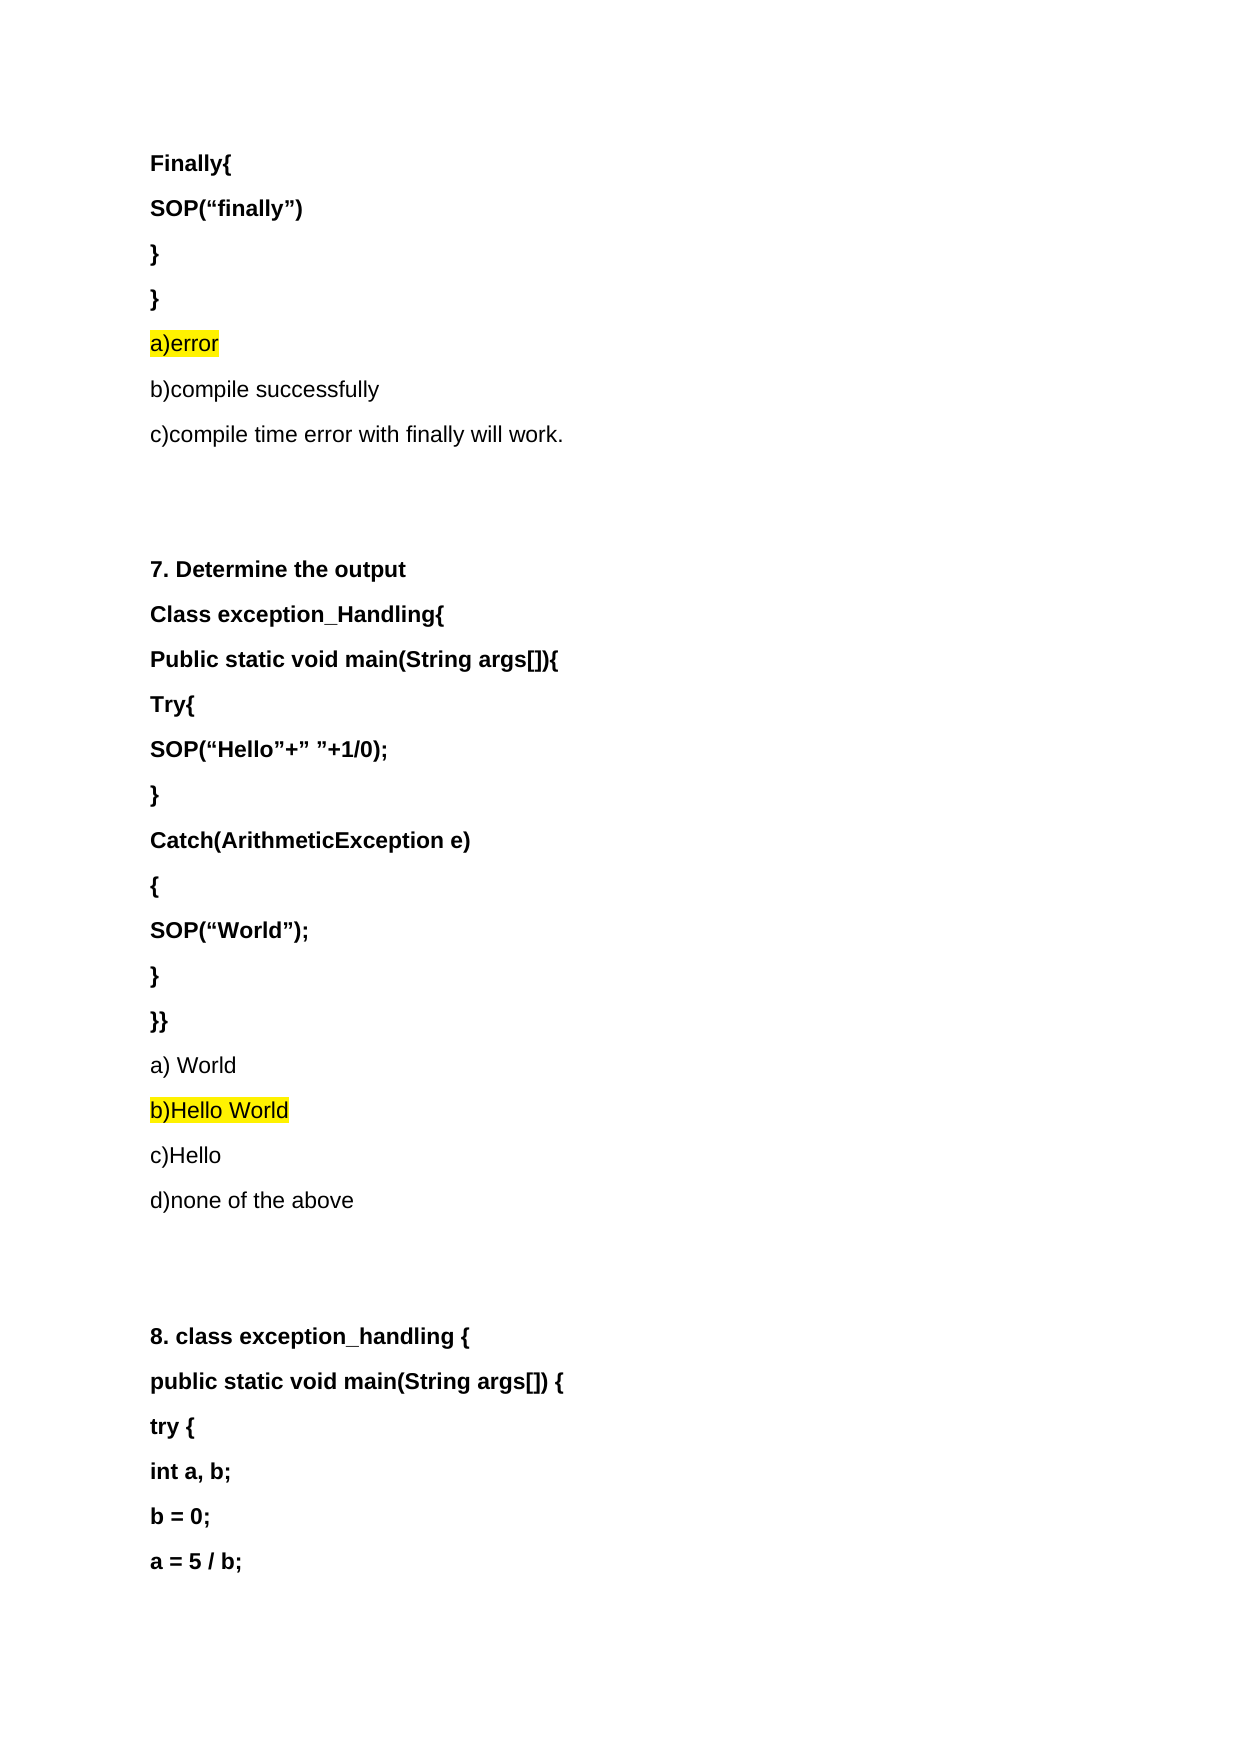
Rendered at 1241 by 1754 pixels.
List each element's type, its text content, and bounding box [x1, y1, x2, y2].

text Finally{ [150, 150, 1090, 176]
text a)error [150, 330, 1090, 357]
text 7. Determine the output [150, 556, 1090, 582]
text c)compile time error with finally will work. [150, 421, 1090, 447]
text { [150, 872, 1090, 898]
text SOP(“Hello”+” ”+1/0); [150, 736, 1090, 763]
text public static void main(String args[]) { [150, 1368, 1090, 1394]
text b)Hello World [150, 1097, 1090, 1123]
text b = 0; [150, 1503, 1090, 1529]
text d)none of the above [150, 1187, 1090, 1214]
text } [150, 781, 1090, 808]
text Class exception_Handling{ [150, 601, 1090, 627]
text SOP(“finally”) [150, 195, 1090, 221]
text 8. class exception_handling { [150, 1323, 1090, 1349]
text } [150, 962, 1090, 988]
text } [150, 240, 1090, 267]
text }} [150, 1007, 1090, 1033]
text } [150, 285, 1090, 312]
text b)compile successfully [150, 376, 1090, 402]
text try { [150, 1413, 1090, 1439]
text a = 5 / b; [150, 1548, 1090, 1574]
text Catch(ArithmeticException e) [150, 827, 1090, 853]
text c)Hello [150, 1142, 1090, 1169]
text a) World [150, 1052, 1090, 1078]
text int a, b; [150, 1458, 1090, 1484]
text Public static void main(String args[]){ [150, 646, 1090, 672]
text Try{ [150, 691, 1090, 718]
text SOP(“World”); [150, 917, 1090, 943]
